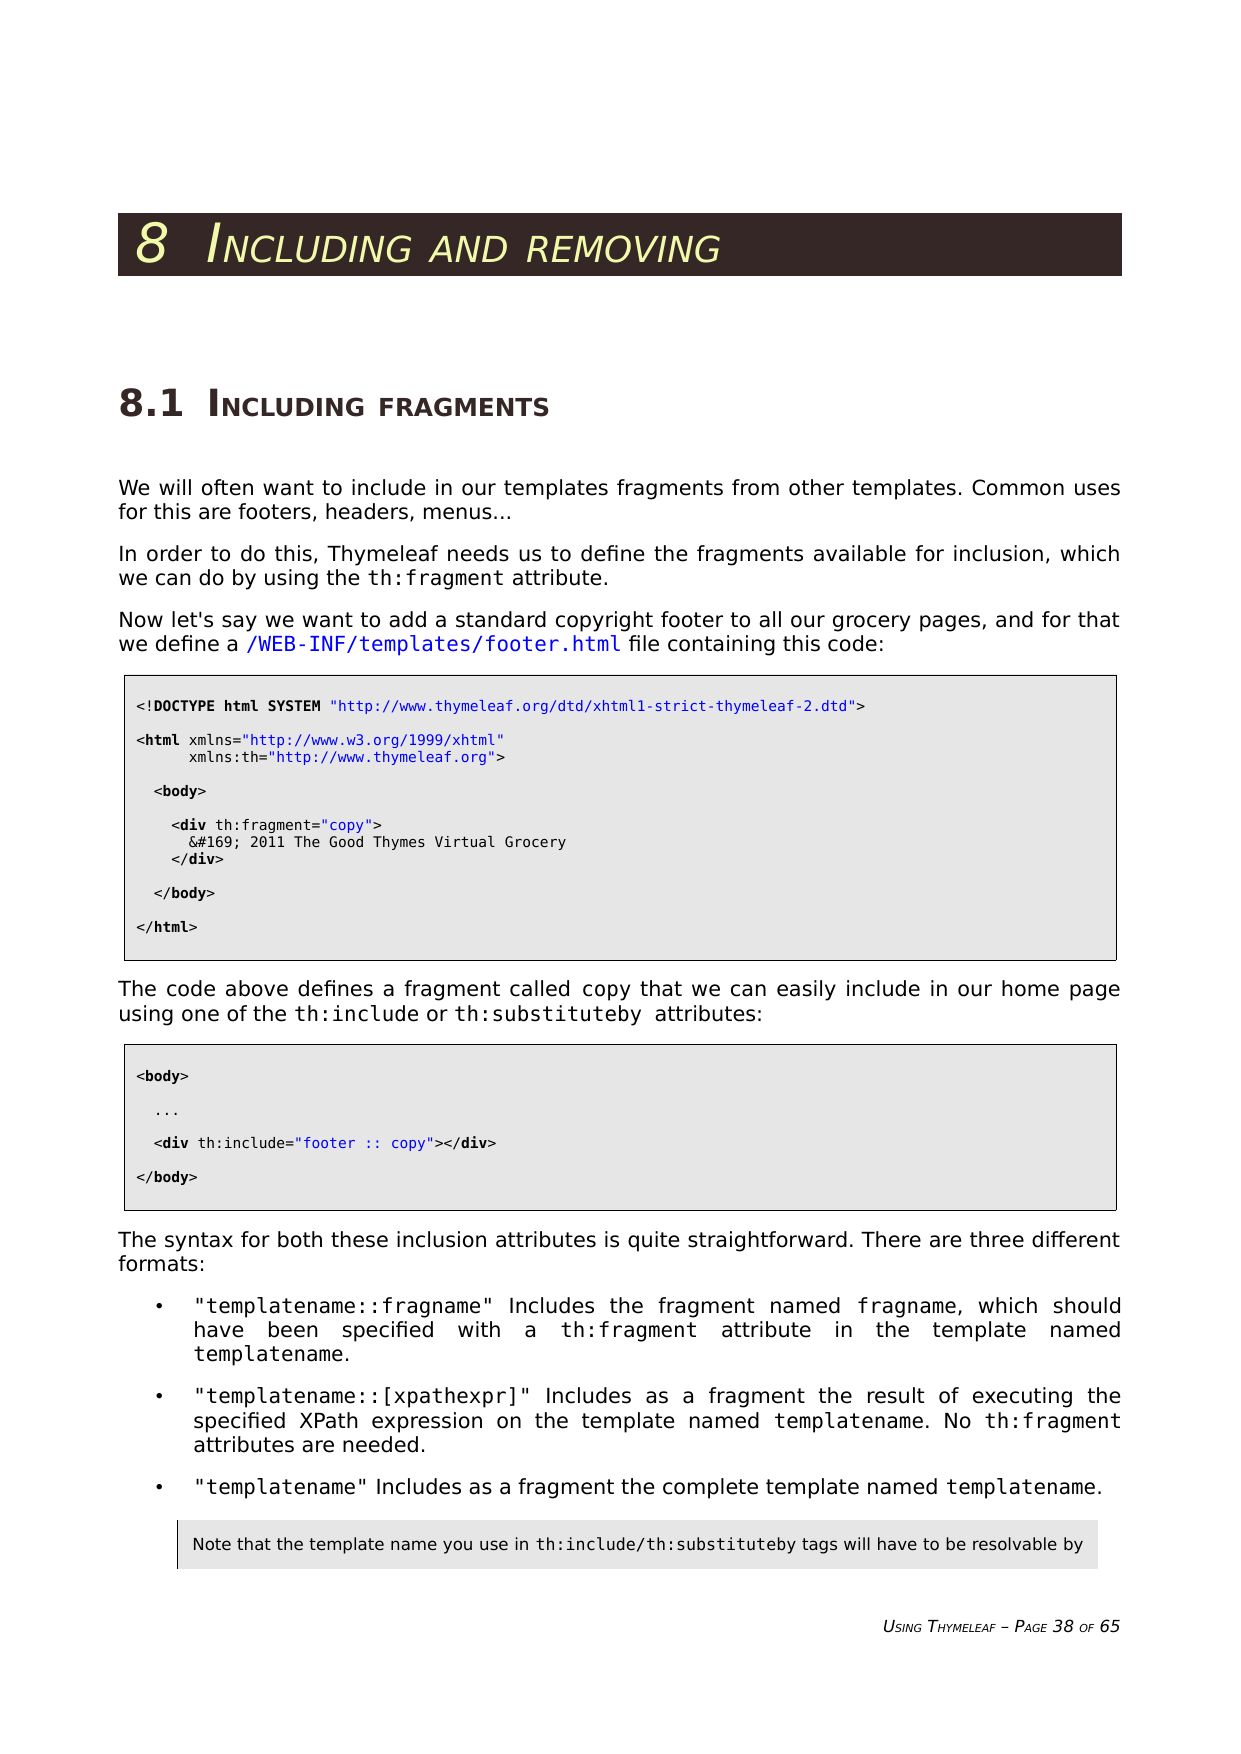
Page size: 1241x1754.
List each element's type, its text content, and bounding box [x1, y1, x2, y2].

text Now let's say we want to add a standard copyright footer to all our grocery pages, and for that we define a /WEB-INF/templates/footer.html file containing this code: [118, 608, 1122, 657]
text We will often want to include in our templates fragments from other templates. Common uses for this are footers, headers, menus... [118, 476, 1122, 524]
list "templatename" Includes as a fragment the complete template named templatename. [156, 1475, 1122, 1499]
list "templatename::[xpathexpr]" Includes as a fragment the result of executing the specified XPath expression on the template named templatename. No th:fragment attributes are needed. [156, 1384, 1122, 1457]
list "templatename::fragname" Includes the fragment named fragname, which should have been specified with a th:fragment attribute in the template named templatename. [156, 1294, 1122, 1367]
subtitle Including fragments [118, 382, 1122, 426]
subtitle Including and removing [118, 213, 1122, 276]
text In order to do this, Thymeleaf needs us to define the fragments available for inclusion, which we can do by using the th:fragment attribute. [118, 542, 1122, 591]
text <!DOCTYPE html SYSTEM "http://www.thymeleaf.org/dtd/xhtml1-strict-thymeleaf-2.dtd"> <html xmlns="http://www.w3.org/1999/xhtml" xmlns:th="http://www.thymeleaf.org"> <body> <div th:fragment="copy"> &#169; 2011 The Good Thymes Virtual Grocery </div> </body> </html> [125, 676, 1116, 960]
text <body> ... <div th:include="footer :: copy"></div> </body> [125, 1045, 1116, 1210]
text The syntax for both these inclusion attributes is quite straightforward. There are three different formats: [118, 1228, 1122, 1276]
text The code above defines a fragment called copy that we can easily include in our home page using one of the th:include or th:substituteby attributes: [118, 977, 1122, 1026]
text Note that the template name you use in th:include/th:substituteby tags will have to be resolvable by [178, 1520, 1098, 1569]
